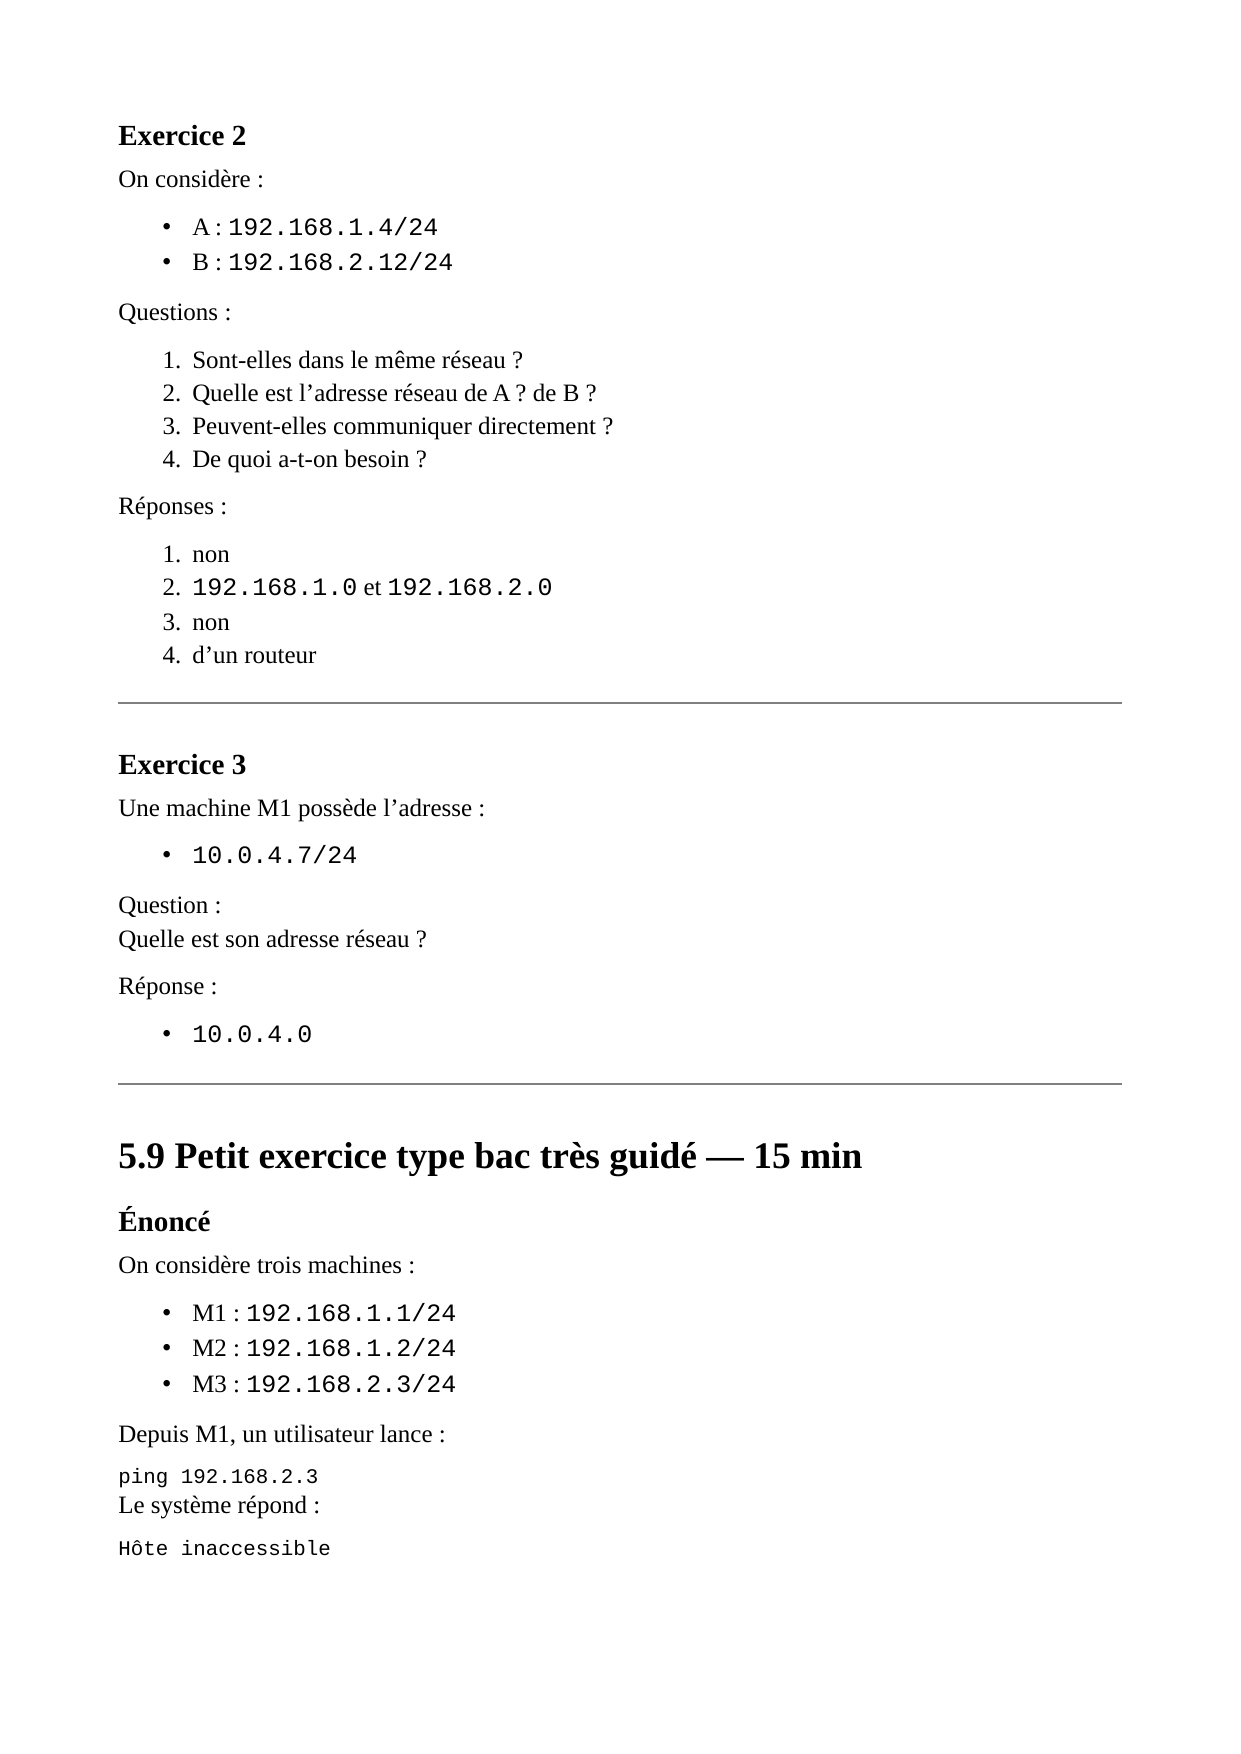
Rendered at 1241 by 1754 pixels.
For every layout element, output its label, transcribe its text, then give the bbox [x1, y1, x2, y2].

subtitle Exercice 2 [118, 118, 1122, 152]
list B : 192.168.2.12/24 [162, 247, 1122, 278]
subtitle Énoncé [118, 1204, 1122, 1238]
subtitle Exercice 3 [118, 747, 1122, 781]
text ping 192.168.2.3 [118, 1466, 1122, 1490]
text Réponses : [118, 491, 1122, 520]
text Réponse : [118, 971, 1122, 1000]
text Depuis M1, un utilisateur lance : [118, 1419, 1122, 1447]
list A : 192.168.1.4/24 [162, 212, 1122, 243]
list 192.168.1.0 et 192.168.2.0 [162, 572, 1122, 603]
text On considère trois machines : [118, 1250, 1122, 1279]
text Questions : [118, 297, 1122, 326]
list Peuvent-elles communiquer directement ? [162, 411, 1122, 439]
list De quoi a-t-on besoin ? [162, 444, 1122, 473]
subtitle 5.9 Petit exercice type bac très guidé — 15 min [118, 1134, 1122, 1177]
text Hôte inaccessible [118, 1537, 1122, 1561]
list d’un routeur [162, 641, 1122, 669]
list non [162, 539, 1122, 568]
text Le système répond : [118, 1490, 1122, 1519]
list non [162, 607, 1122, 636]
text Question : Quelle est son adresse réseau ? [118, 891, 1122, 952]
text Une machine M1 possède l’adresse : [118, 793, 1122, 822]
list M1 : 192.168.1.1/24 [162, 1298, 1122, 1329]
list Sont-elles dans le même réseau ? [162, 345, 1122, 373]
text On considère : [118, 164, 1122, 193]
list 10.0.4.0 [162, 1019, 1122, 1050]
list 10.0.4.7/24 [162, 841, 1122, 871]
list Quelle est l’adresse réseau de A ? de B ? [162, 378, 1122, 407]
list M2 : 192.168.1.2/24 [162, 1333, 1122, 1364]
list M3 : 192.168.2.3/24 [162, 1369, 1122, 1399]
